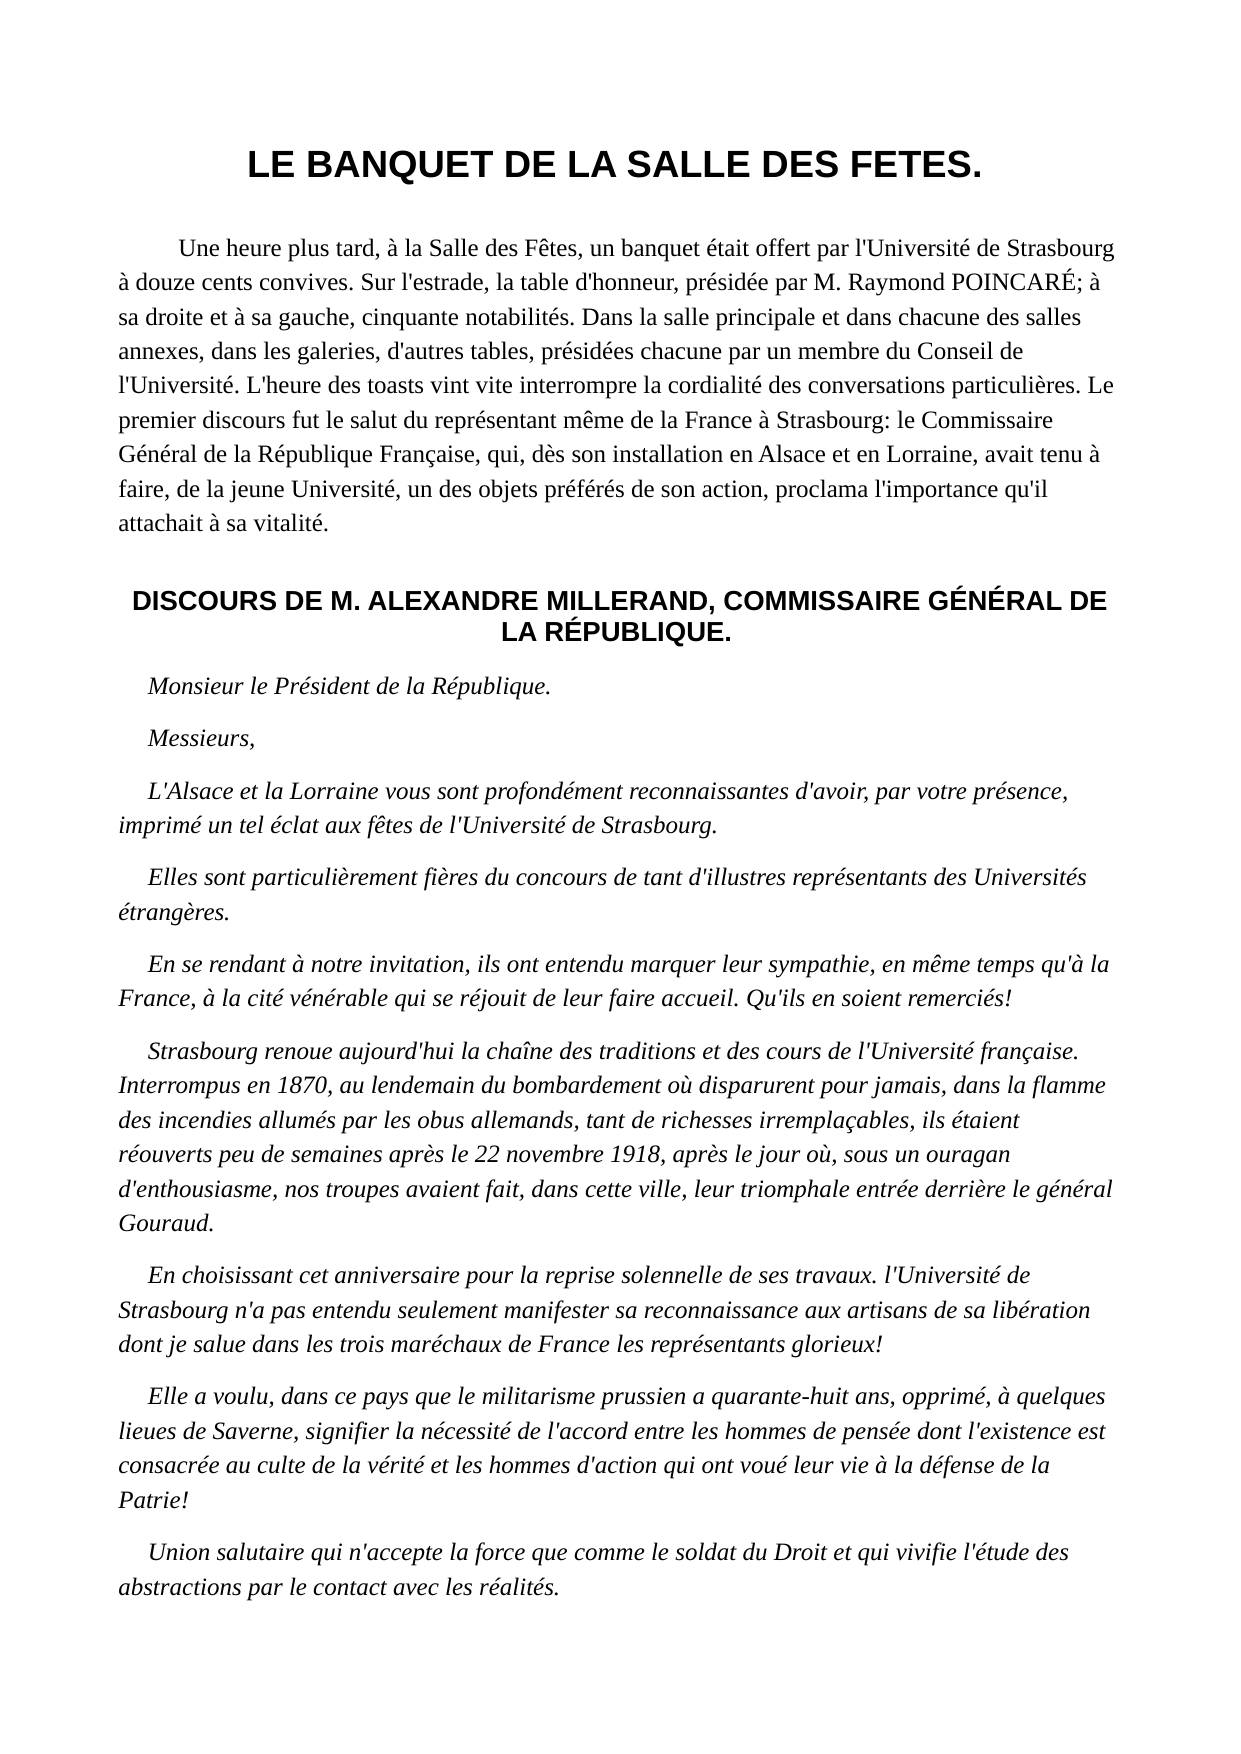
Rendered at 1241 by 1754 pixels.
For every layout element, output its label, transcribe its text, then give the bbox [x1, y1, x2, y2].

subtitle DISCOURS DE M. ALEXANDRE MILLERAND, COMMISSAIRE GÉNÉRAL DE LA RÉPUBLIQUE. [118, 584, 1122, 648]
text En choisissant cet anniversaire pour la reprise solennelle de ses travaux. l'Université de Strasbourg n'a pas entendu seulement manifester sa reconnaissance aux artisans de sa libération dont je salue dans les trois maréchaux de France les représentants glorieux! [118, 1260, 1122, 1358]
text Elle a voulu, dans ce pays que le militarisme prussien a quarante-huit ans, opprimé, à quelques lieues de Saverne, signifier la nécessité de l'accord entre les hommes de pensée dont l'existence est consacrée au culte de la vérité et les hommes d'action qui ont voué leur vie à la défense de la Patrie! [118, 1381, 1122, 1514]
text En se rendant à notre invitation, ils ont entendu marquer leur sympathie, en même temps qu'à la France, à la cité vénérable qui se réjouit de leur faire accueil. Qu'ils en soient remerciés! [118, 949, 1122, 1012]
text Une heure plus tard, à la Salle des Fêtes, un banquet était offert par l'Université de Strasbourg à douze cents convives. Sur l'estrade, la table d'honneur, présidée par M. Raymond POINCARÉ; à sa droite et à sa gauche, cinquante notabilités. Dans la salle principale et dans chacune des salles annexes, dans les galeries, d'autres tables, présidées chacune par un membre du Conseil de l'Université. L'heure des toasts vint vite interrompre la cordialité des conversations particulières. Le premier discours fut le salut du représentant même de la France à Strasbourg: le Commissaire Général de la République Française, qui, dès son installation en Alsace et en Lorraine, avait tenu à faire, de la jeune Université, un des objets préférés de son action, proclama l'importance qu'il attachait à sa vitalité. [118, 233, 1122, 537]
text Elles sont particulièrement fières du concours de tant d'illustres représentants des Universités étrangères. [118, 862, 1122, 926]
text Messieurs, [118, 723, 1122, 752]
subtitle LE BANQUET DE LA SALLE DES FETES. [118, 142, 1122, 185]
text Strasbourg renoue aujourd'hui la chaîne des traditions et des cours de l'Université française. Interrompus en 1870, au lendemain du bombardement où disparurent pour jamais, dans la flamme des incendies allumés par les obus allemands, tant de richesses irremplaçables, ils étaient réouverts peu de semaines après le 22 novembre 1918, après le jour où, sous un ouragan d'enthousiasme, nos troupes avaient fait, dans cette ville, leur triomphale entrée derrière le général Gouraud. [118, 1036, 1122, 1237]
text L'Alsace et la Lorraine vous sont profondément reconnaissantes d'avoir, par votre présence, imprimé un tel éclat aux fêtes de l'Université de Strasbourg. [118, 776, 1122, 839]
text Monsieur le Président de la République. [118, 671, 1122, 700]
text Union salutaire qui n'accepte la force que comme le soldat du Droit et qui vivifie l'étude des abstractions par le contact avec les réalités. [118, 1537, 1122, 1600]
